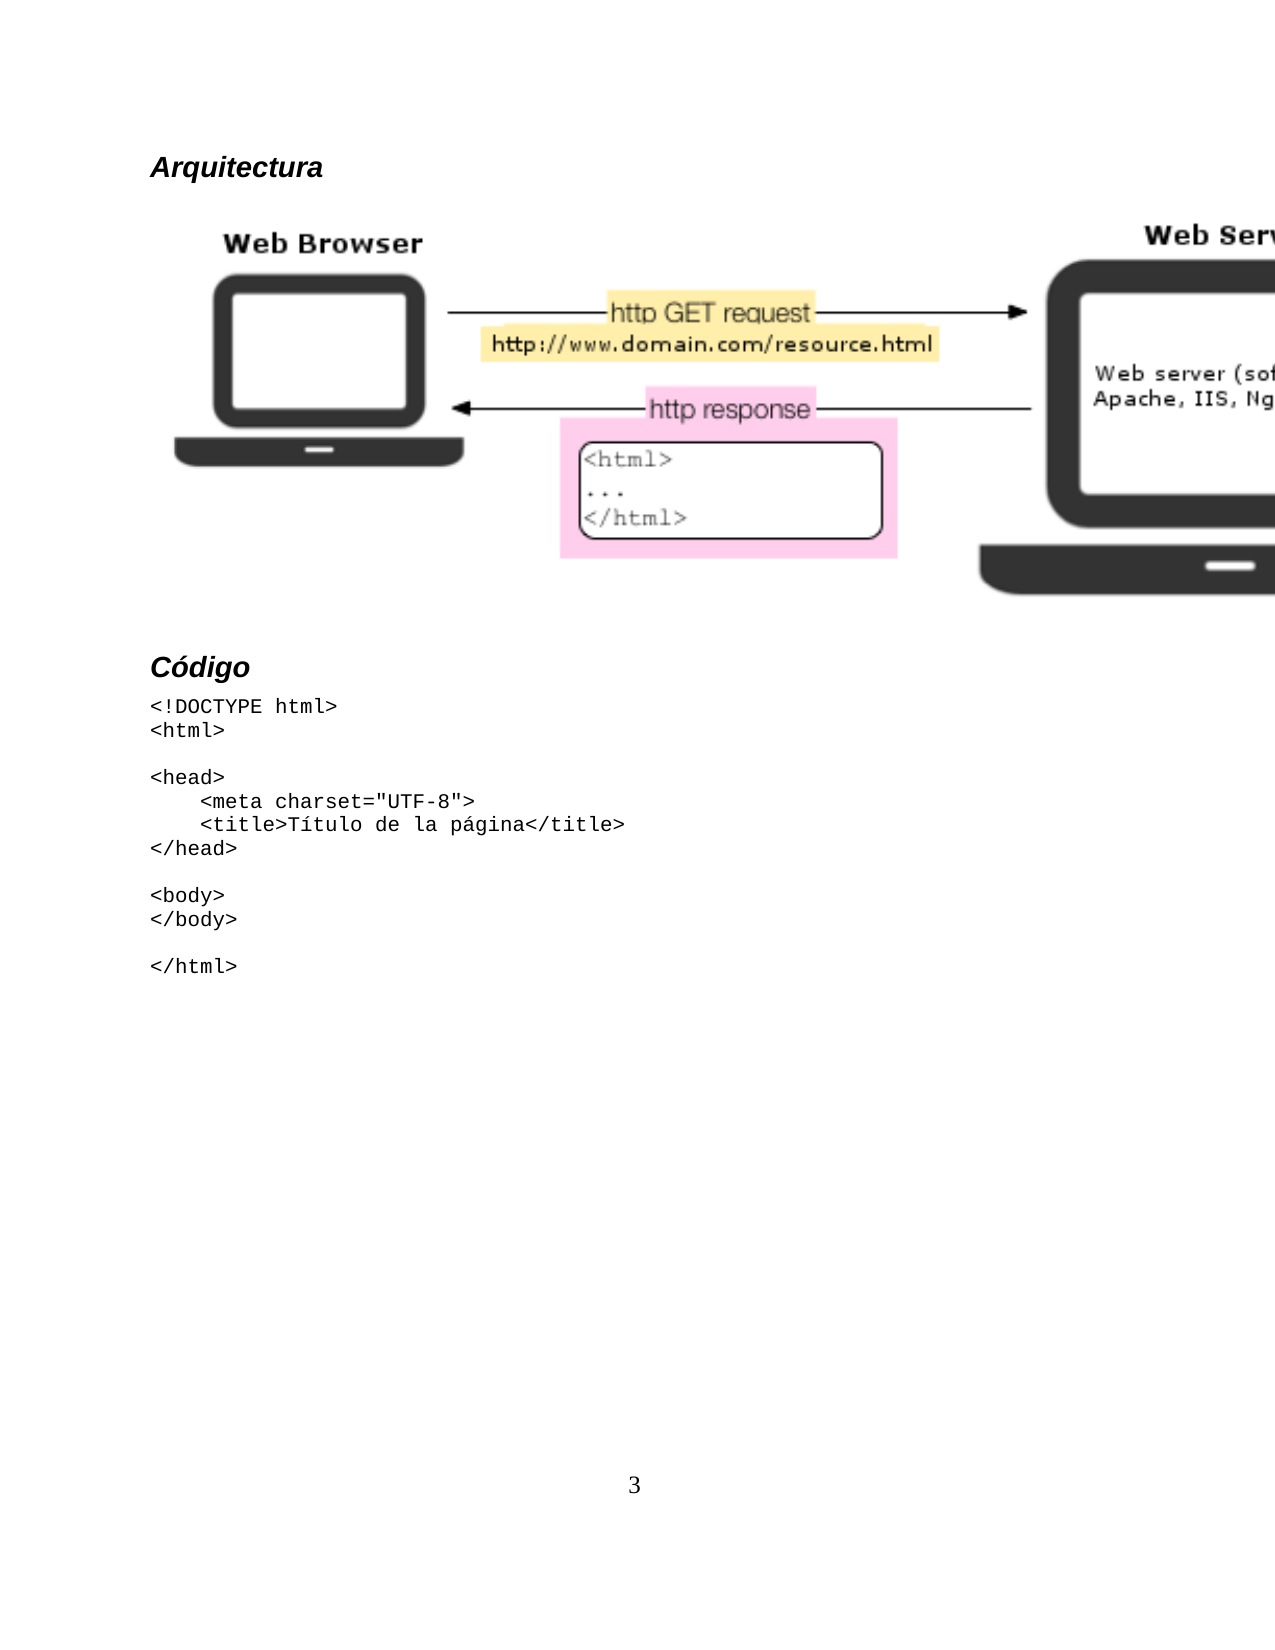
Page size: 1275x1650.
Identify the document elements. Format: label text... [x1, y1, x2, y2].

text <body> [150, 885, 1125, 909]
text <!DOCTYPE html> [150, 696, 1125, 720]
text <head> [150, 767, 1125, 791]
text </head> [150, 838, 1125, 862]
text <meta charset="UTF-8"> [150, 791, 1125, 814]
text </html> [150, 956, 1125, 980]
picture [150, 196, 1275, 626]
text <html> [150, 720, 1125, 743]
text </body> [150, 909, 1125, 933]
text <title>Título de la página</title> [150, 814, 1125, 838]
subtitle Código [150, 650, 1125, 684]
subtitle Arquitectura [150, 150, 1125, 183]
